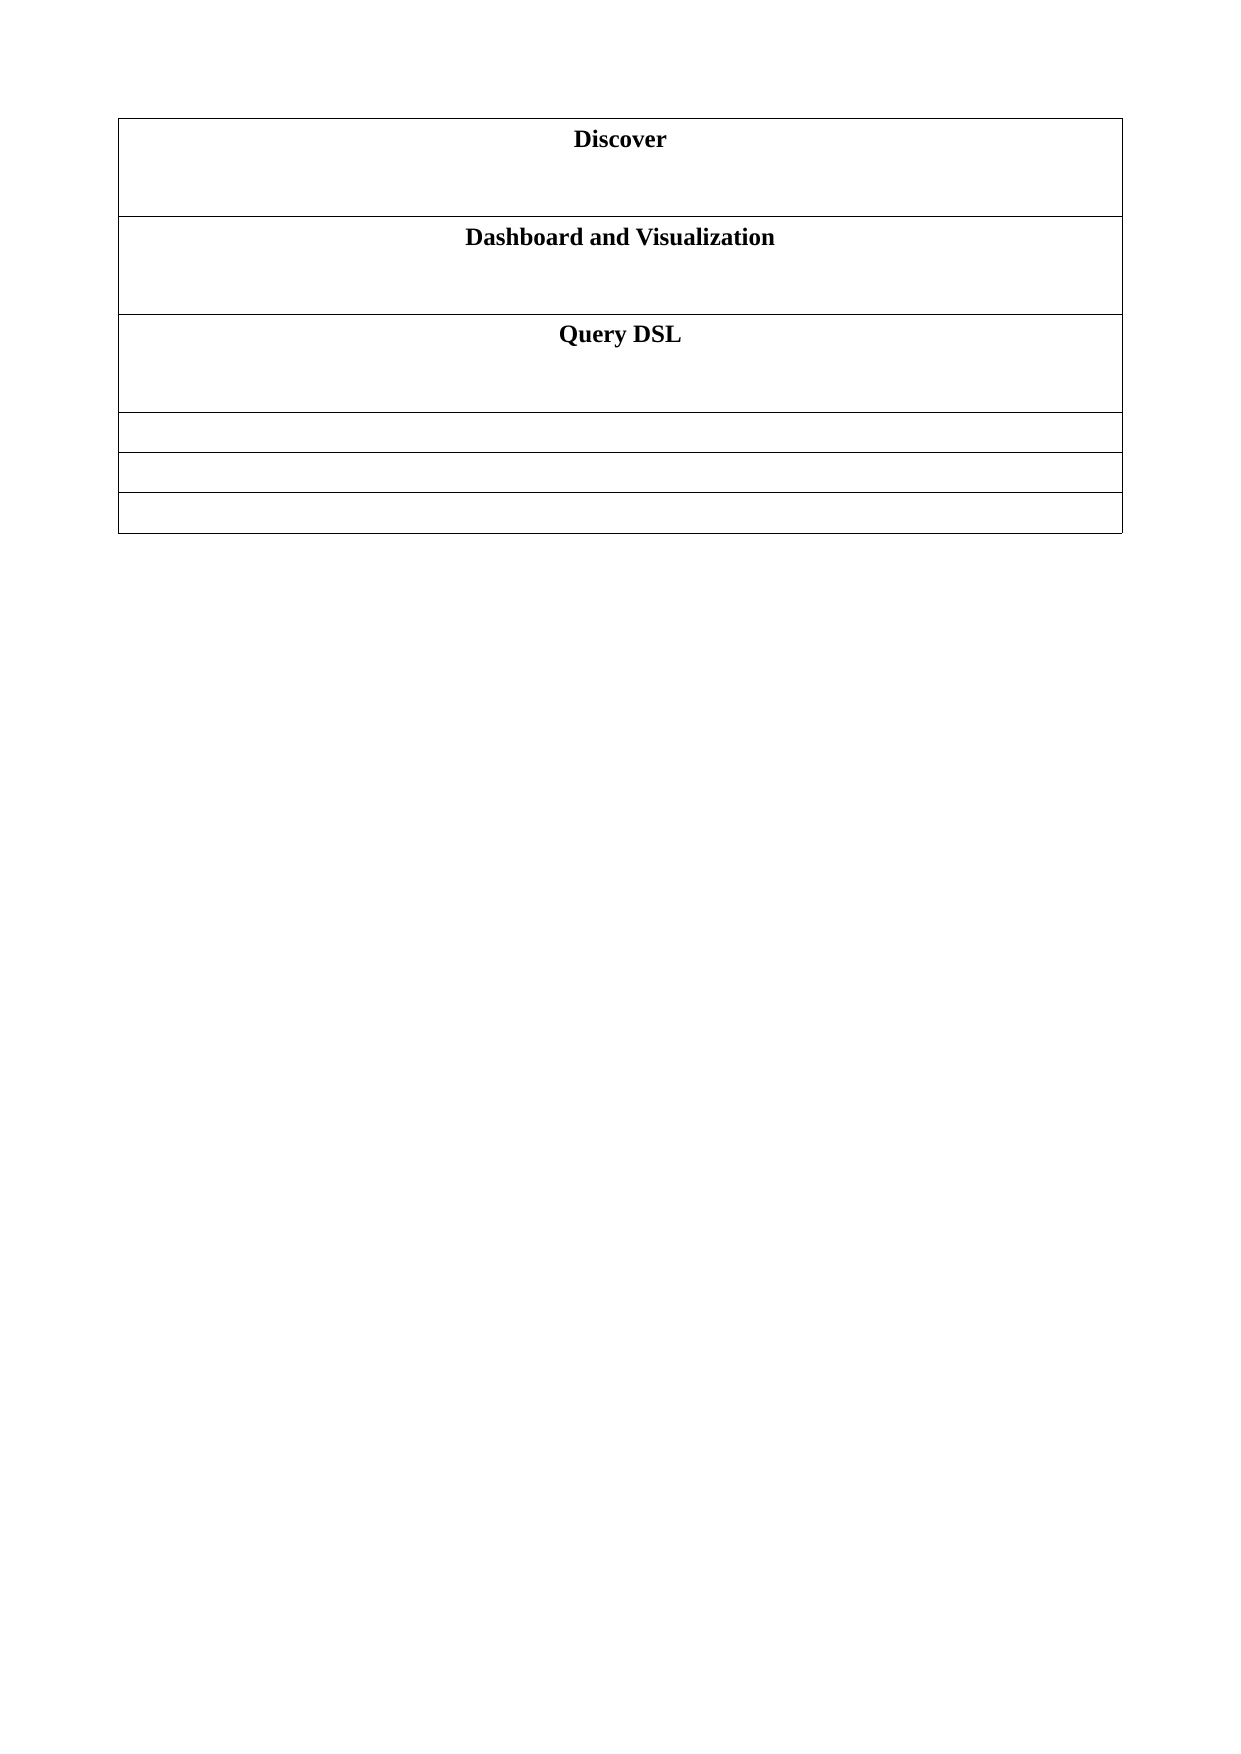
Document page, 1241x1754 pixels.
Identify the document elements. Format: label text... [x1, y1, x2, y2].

table_cell [119, 413, 1122, 452]
table_cell [119, 493, 1122, 532]
table_cell Dashboard and Visualization [119, 217, 1122, 314]
table_cell [119, 453, 1122, 492]
table_cell Query DSL [119, 315, 1122, 412]
table_header Discover [119, 119, 1122, 216]
